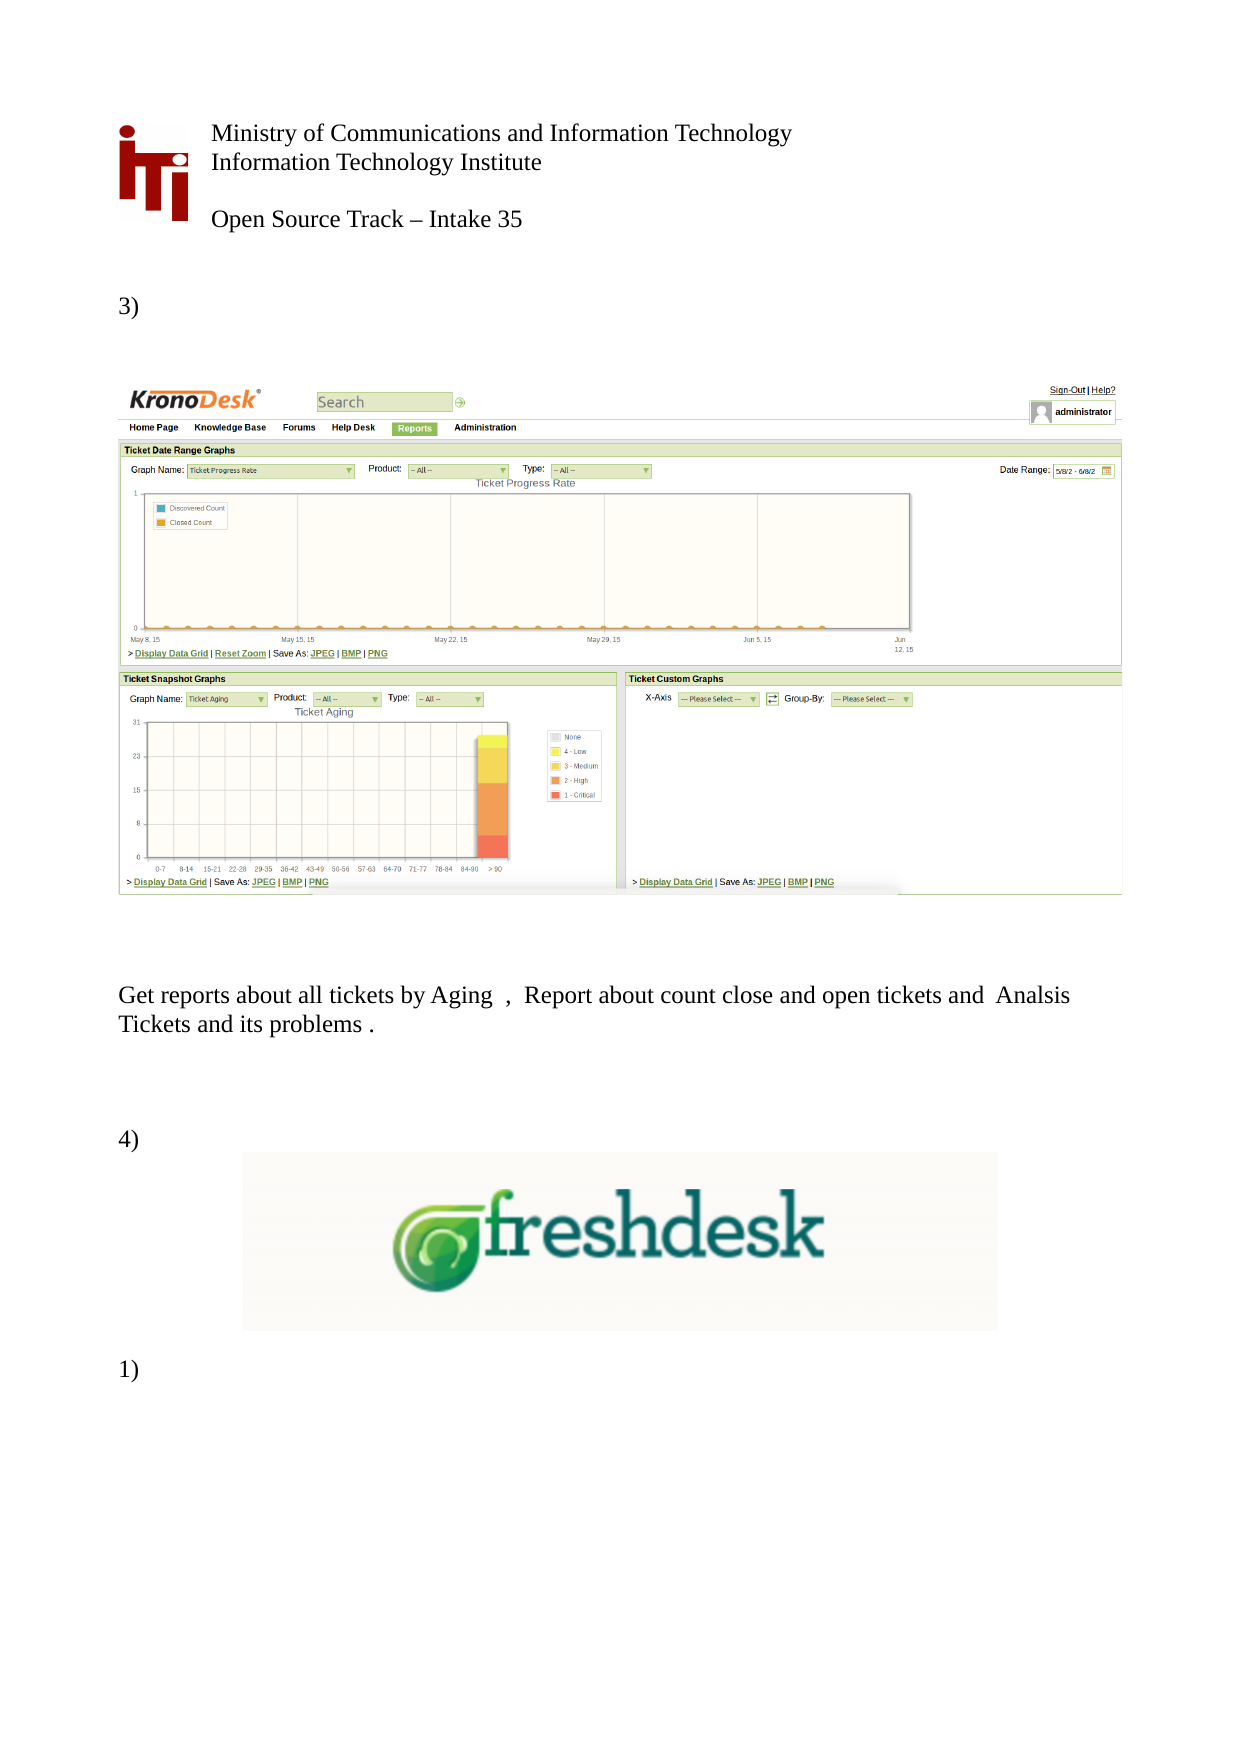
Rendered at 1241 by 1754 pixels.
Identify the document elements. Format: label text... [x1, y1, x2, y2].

text 1) [118, 1354, 1122, 1383]
picture [119, 125, 189, 221]
text 3) [118, 291, 1122, 320]
picture [243, 1152, 998, 1331]
text Get reports about all tickets by Aging , Report about count close and open tickets and Analsis Tickets and its problems . [118, 980, 1122, 1038]
picture [118, 379, 1123, 895]
text 4) [118, 1124, 1122, 1153]
